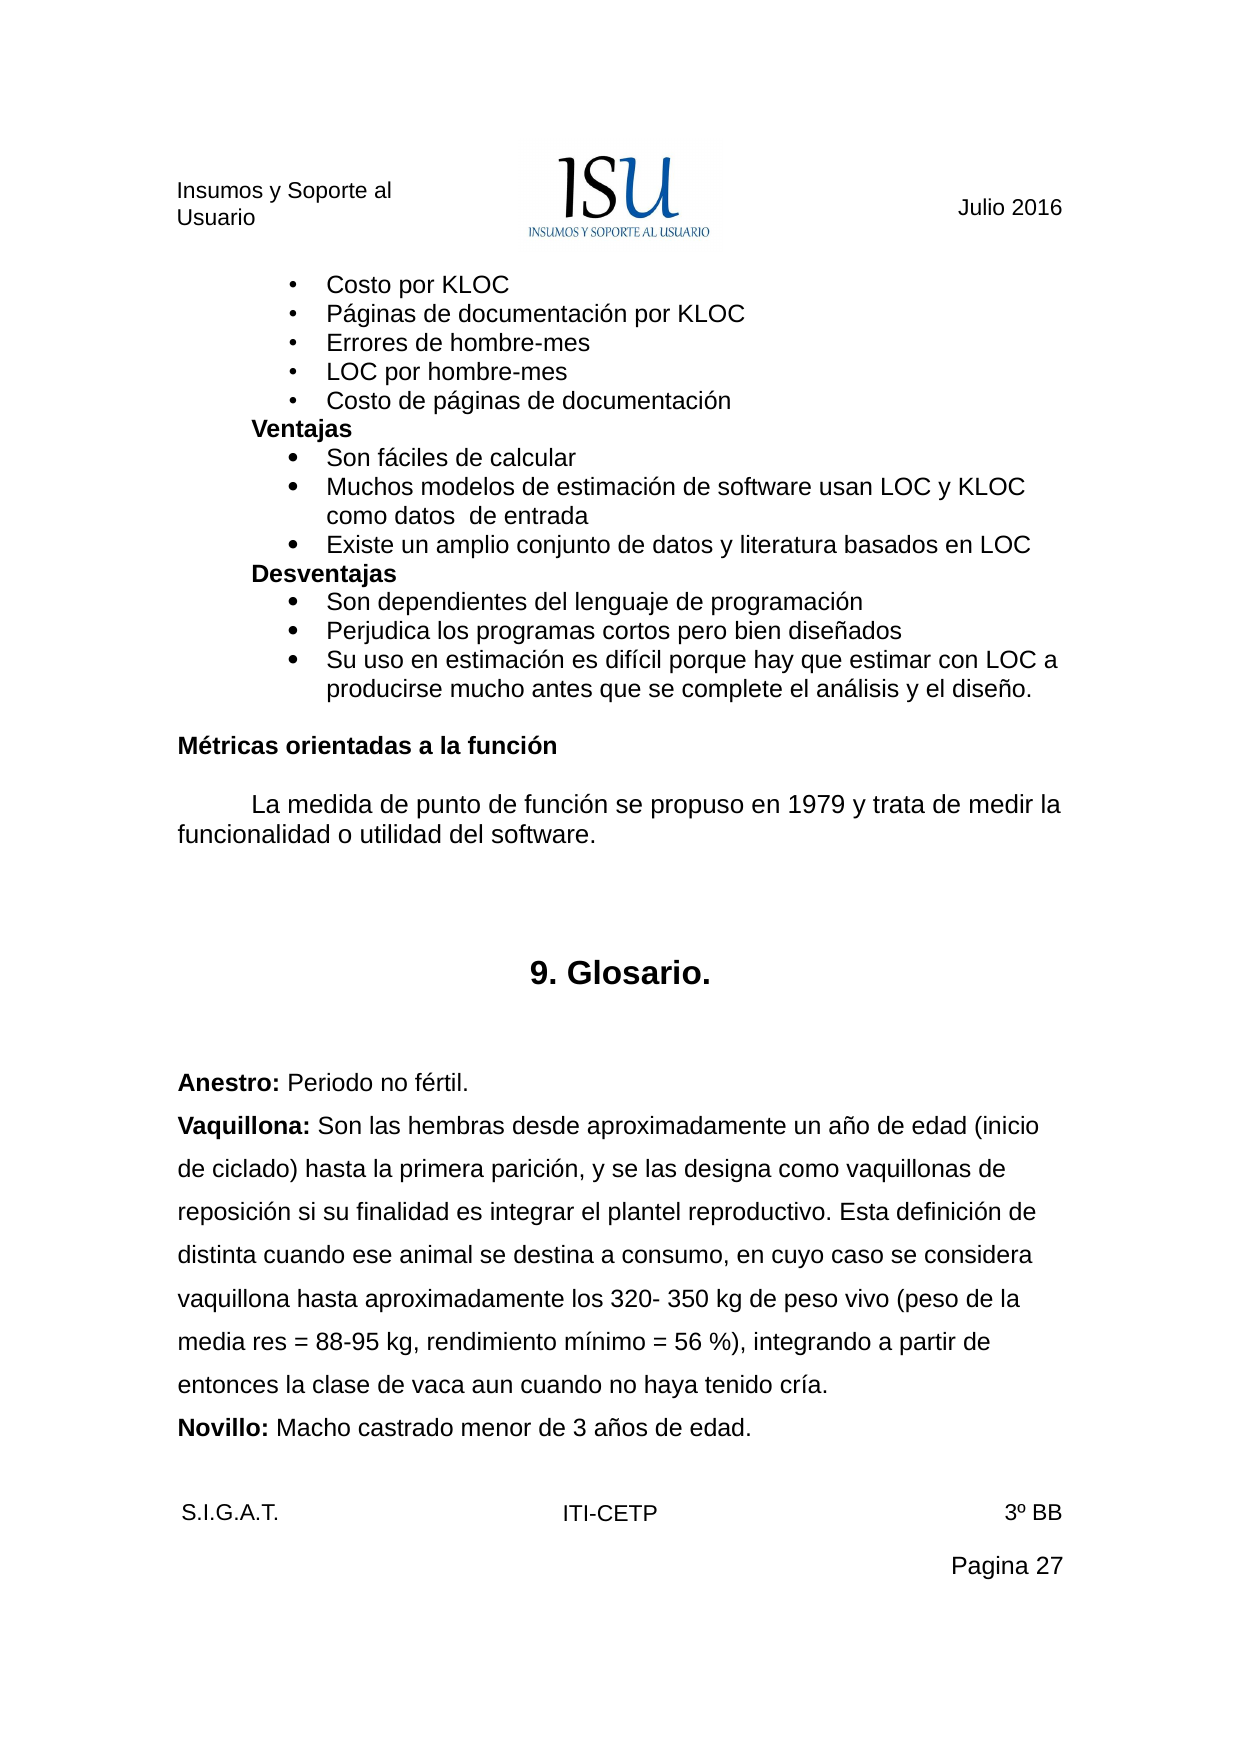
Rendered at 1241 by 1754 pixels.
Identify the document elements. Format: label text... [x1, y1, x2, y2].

list Muchos modelos de estimación de software usan LOC y KLOC como datos de entrada [288, 472, 1063, 530]
text 9. Glosario. [177, 953, 1063, 991]
list Costo por KLOC [288, 270, 1063, 299]
text Métricas orientadas a la función [177, 731, 1063, 760]
list Son dependientes del lenguaje de programación [288, 587, 1063, 616]
list Páginas de documentación por KLOC [288, 299, 1063, 328]
text Desventajas [251, 558, 1063, 587]
list Errores de hombre-mes [288, 328, 1063, 357]
list LOC por hombre-mes [288, 357, 1063, 386]
text Ventajas [251, 414, 1063, 443]
list Existe un amplio conjunto de datos y literatura basados en LOC [288, 530, 1063, 558]
list Costo de páginas de documentación [288, 386, 1063, 414]
picture [517, 138, 723, 252]
text La medida de punto de función se propuso en 1979 y trata de medir la funcionalidad o utilidad del software. [177, 789, 1063, 849]
text Novillo: Macho castrado menor de 3 años de edad. [177, 1413, 1063, 1442]
list Son fáciles de calcular [288, 443, 1063, 472]
list Perjudica los programas cortos pero bien diseñados [288, 616, 1063, 645]
list Su uso en estimación es difícil porque hay que estimar con LOC a producirse mucho antes que se complete el análisis y el diseño. [288, 645, 1063, 703]
text Vaquillona: Son las hembras desde aproximadamente un año de edad (inicio de ciclado) hasta la primera parición, y se las designa como vaquillonas de reposición si su finalidad es integrar el plantel reproductivo. Esta definición de distinta cuando ese animal se destina a consumo, en cuyo caso se considera vaquillona hasta aproximadamente los 320- 350 kg de peso vivo (peso de la media res = 88-95 kg, rendimiento mínimo = 56 %), integrando a partir de entonces la clase de vaca aun cuando no haya tenido cría. [177, 1111, 1063, 1398]
text Anestro: Periodo no fértil. [177, 1068, 1063, 1097]
